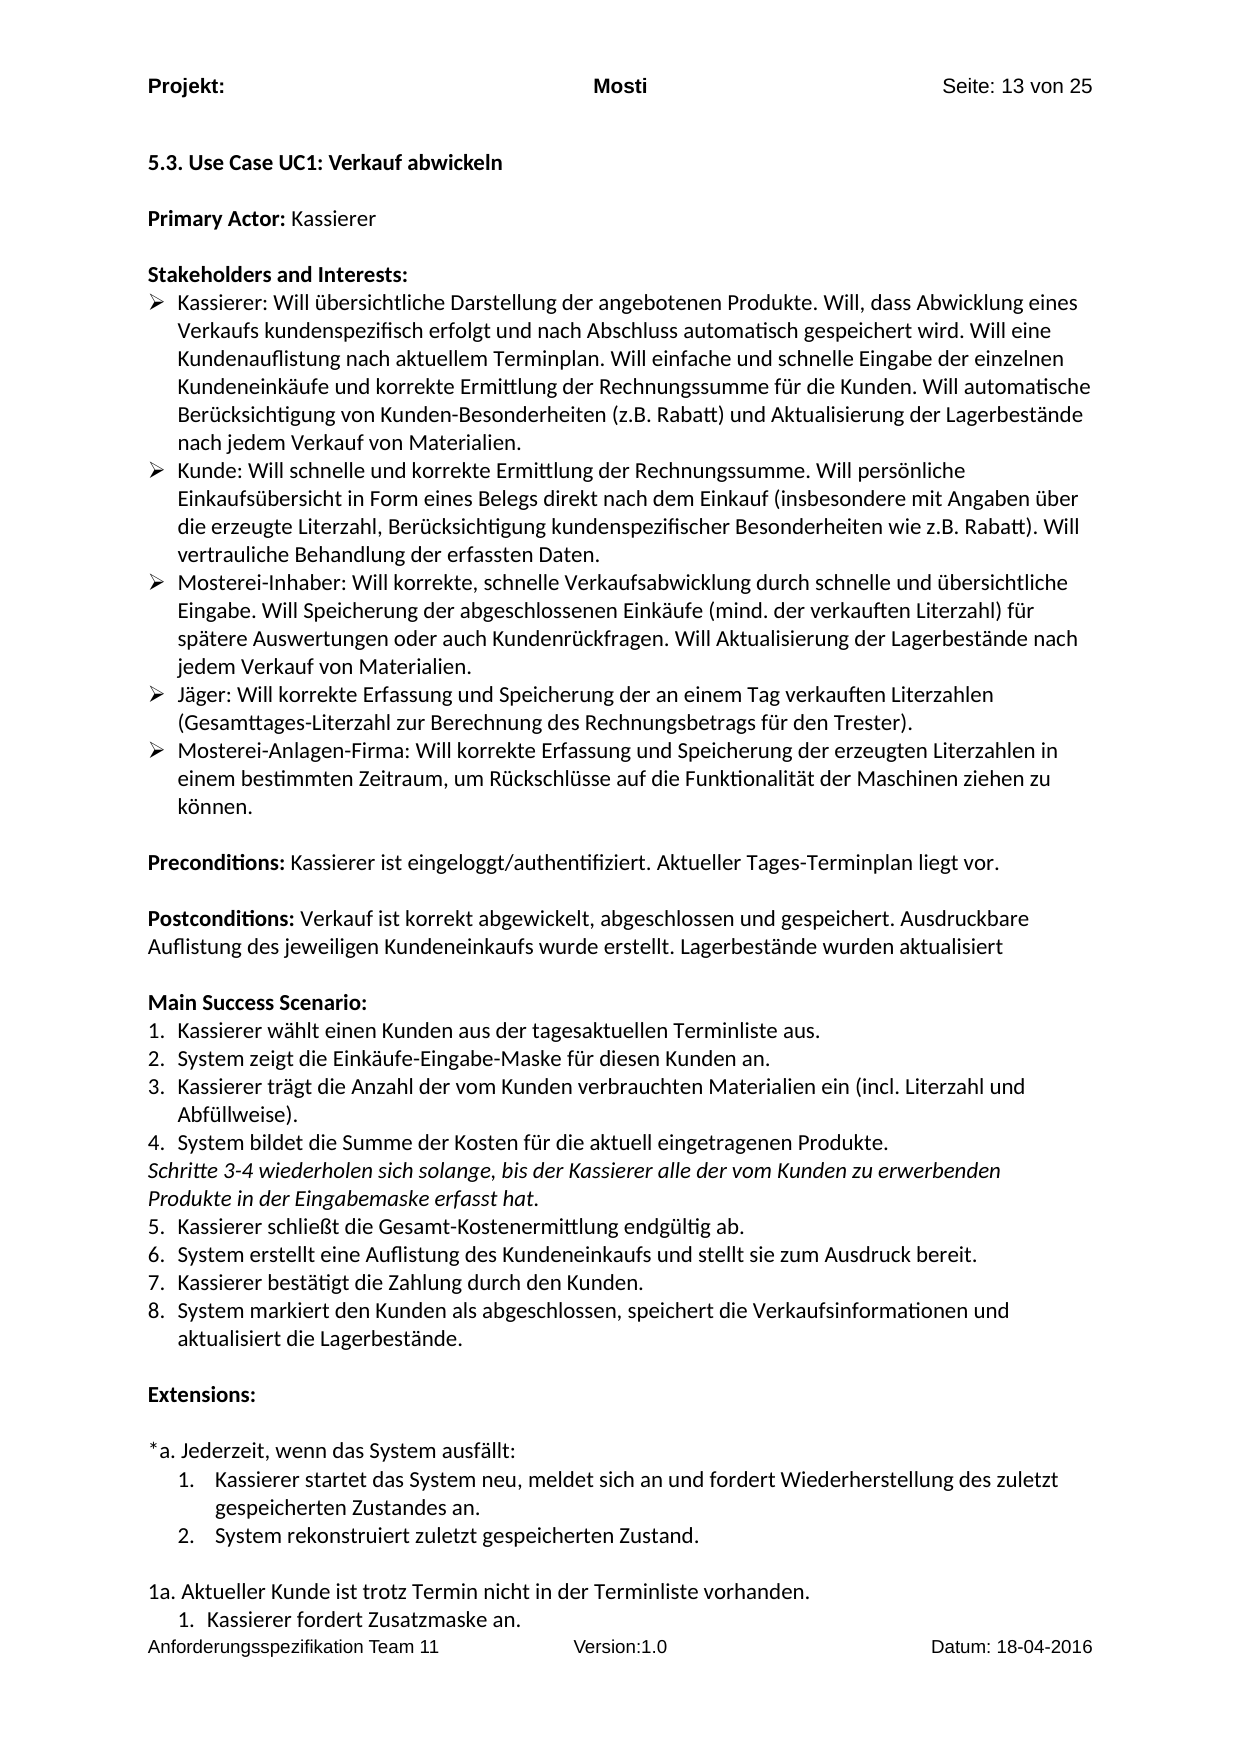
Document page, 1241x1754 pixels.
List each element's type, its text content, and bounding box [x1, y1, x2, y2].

list Jäger: Will korrekte Erfassung und Speicherung der an einem Tag verkauften Literzahlen (Gesamttages-Literzahl zur Berechnung des Rechnungsbetrags für den Trester). [148, 680, 1092, 736]
list Kassierer trägt die Anzahl der vom Kunden verbrauchten Materialien ein (incl. Literzahl und Abfüllweise). [148, 1072, 1092, 1128]
text Stakeholders and Interests: [148, 260, 1092, 288]
text 1a. Aktueller Kunde ist trotz Termin nicht in der Terminliste vorhanden. [148, 1577, 1092, 1605]
list System bildet die Summe der Kosten für die aktuell eingetragenen Produkte. [148, 1128, 1092, 1156]
list Kassierer fordert Zusatzmaske an. [177, 1605, 1092, 1633]
text Schritte 3-4 wiederholen sich solange, bis der Kassierer alle der vom Kunden zu erwerbenden Produkte in der Eingabemaske erfasst hat. [148, 1156, 1092, 1212]
subtitle 5.3. Use Case UC1: Verkauf abwickeln [148, 148, 1092, 176]
text *a. Jederzeit, wenn das System ausfällt: [148, 1437, 1092, 1465]
list Mosterei-Anlagen-Firma: Will korrekte Erfassung und Speicherung der erzeugten Literzahlen in einem bestimmten Zeitraum, um Rückschlüsse auf die Funktionalität der Maschinen ziehen zu können. [148, 736, 1092, 820]
list Kassierer wählt einen Kunden aus der tagesaktuellen Terminliste aus. [148, 1016, 1092, 1044]
list System markiert den Kunden als abgeschlossen, speichert die Verkaufsinformationen und aktualisiert die Lagerbestände. [148, 1297, 1092, 1353]
list Kassierer bestätigt die Zahlung durch den Kunden. [148, 1268, 1092, 1297]
text Primary Actor: Kassierer [148, 204, 1092, 232]
list Kassierer: Will übersichtliche Darstellung der angebotenen Produkte. Will, dass Abwicklung eines Verkaufs kundenspezifisch erfolgt und nach Abschluss automatisch gespeichert wird. Will eine Kundenauflistung nach aktuellem Terminplan. Will einfache und schnelle Eingabe der einzelnen Kundeneinkäufe und korrekte Ermittlung der Rechnungssumme für die Kunden. Will automatische Berücksichtigung von Kunden-Besonderheiten (z.B. Rabatt) und Aktualisierung der Lagerbestände nach jedem Verkauf von Materialien. [148, 288, 1092, 456]
text Extensions: [148, 1381, 1092, 1409]
text Preconditions: Kassierer ist eingeloggt/authentifiziert. Aktueller Tages-Terminplan liegt vor. [148, 848, 1092, 876]
list System erstellt eine Auflistung des Kundeneinkaufs und stellt sie zum Ausdruck bereit. [148, 1241, 1092, 1268]
list Kunde: Will schnelle und korrekte Ermittlung der Rechnungssumme. Will persönliche Einkaufsübersicht in Form eines Belegs direkt nach dem Einkauf (insbesondere mit Angaben über die erzeugte Literzahl, Berücksichtigung kundenspezifischer Besonderheiten wie z.B. Rabatt). Will vertrauliche Behandlung der erfassten Daten. [148, 456, 1092, 568]
text Postconditions: Verkauf ist korrekt abgewickelt, abgeschlossen und gespeichert. Ausdruckbare Auflistung des jeweiligen Kundeneinkaufs wurde erstellt. Lagerbestände wurden aktualisiert [148, 904, 1092, 960]
list Kassierer schließt die Gesamt-Kostenermittlung endgültig ab. [148, 1212, 1092, 1241]
text Main Success Scenario: [148, 988, 1092, 1016]
list System rekonstruiert zuletzt gespeicherten Zustand. [177, 1521, 1092, 1549]
list Kassierer startet das System neu, meldet sich an und fordert Wiederherstellung des zuletzt gespeicherten Zustandes an. [177, 1465, 1092, 1521]
list Mosterei-Inhaber: Will korrekte, schnelle Verkaufsabwicklung durch schnelle und übersichtliche Eingabe. Will Speicherung der abgeschlossenen Einkäufe (mind. der verkauften Literzahl) für spätere Auswertungen oder auch Kundenrückfragen. Will Aktualisierung der Lagerbestände nach jedem Verkauf von Materialien. [148, 568, 1092, 680]
list System zeigt die Einkäufe-Eingabe-Maske für diesen Kunden an. [148, 1044, 1092, 1072]
